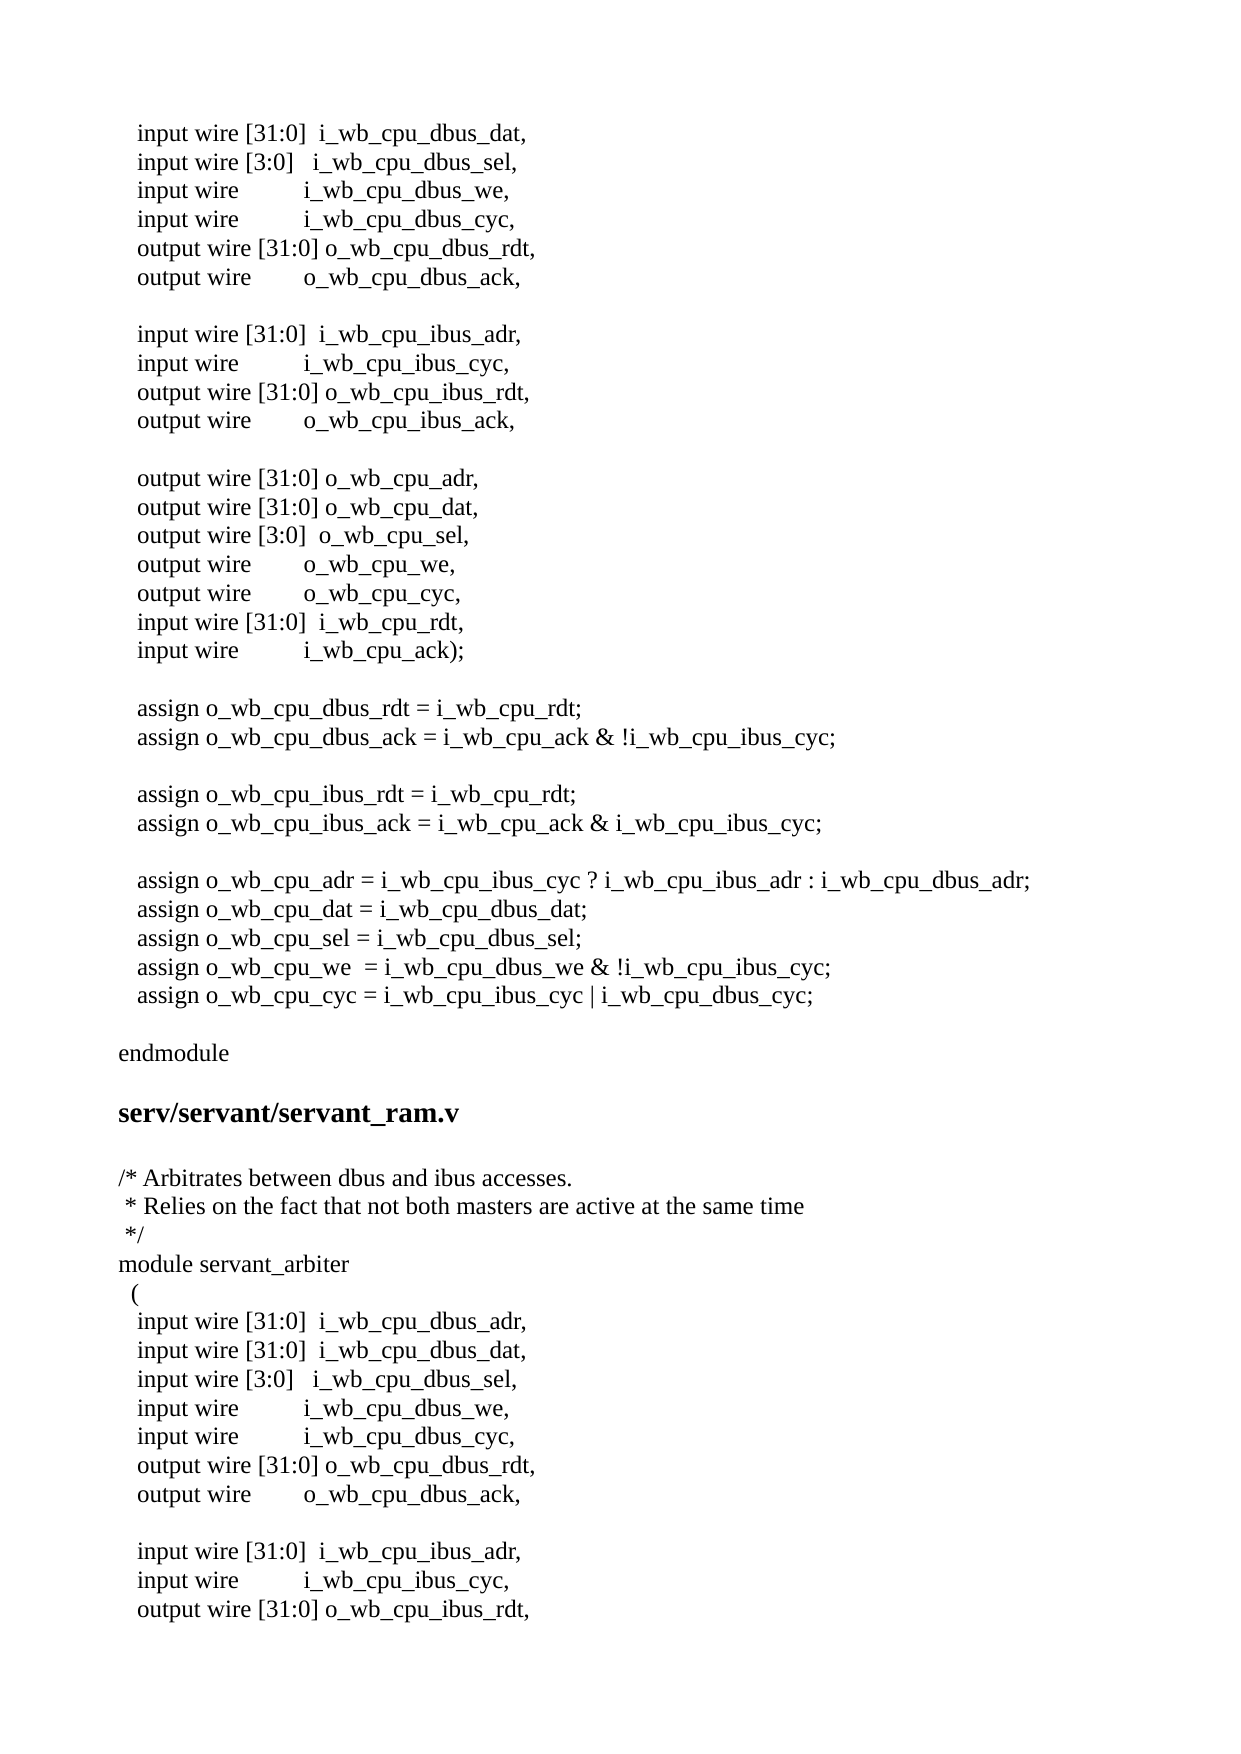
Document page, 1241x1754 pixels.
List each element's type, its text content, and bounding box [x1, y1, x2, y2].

text output wire [31:0] o_wb_cpu_dat, [118, 492, 1122, 521]
text output wire [31:0] o_wb_cpu_dbus_rdt, [118, 1450, 1122, 1479]
text output wire o_wb_cpu_dbus_ack, [118, 1479, 1122, 1508]
text input wire i_wb_cpu_dbus_we, [118, 176, 1122, 204]
text input wire i_wb_cpu_ibus_cyc, [118, 348, 1122, 377]
text serv/servant/servant_ram.v [118, 1096, 1122, 1129]
text input wire i_wb_cpu_dbus_cyc, [118, 204, 1122, 233]
text endmodule [118, 1038, 1122, 1067]
text output wire [31:0] o_wb_cpu_ibus_rdt, [118, 377, 1122, 406]
text assign o_wb_cpu_we = i_wb_cpu_dbus_we & !i_wb_cpu_ibus_cyc; [118, 952, 1122, 981]
text output wire o_wb_cpu_we, [118, 549, 1122, 578]
text output wire [3:0] o_wb_cpu_sel, [118, 521, 1122, 549]
text input wire [3:0] i_wb_cpu_dbus_sel, [118, 147, 1122, 176]
text input wire [31:0] i_wb_cpu_dbus_dat, [118, 1335, 1122, 1364]
text assign o_wb_cpu_cyc = i_wb_cpu_ibus_cyc | i_wb_cpu_dbus_cyc; [118, 981, 1122, 1009]
text input wire [31:0] i_wb_cpu_rdt, [118, 607, 1122, 636]
text output wire [31:0] o_wb_cpu_ibus_rdt, [118, 1594, 1122, 1623]
text output wire o_wb_cpu_ibus_ack, [118, 406, 1122, 434]
text input wire [31:0] i_wb_cpu_dbus_adr, [118, 1306, 1122, 1335]
text ( [118, 1278, 1122, 1306]
text input wire [31:0] i_wb_cpu_ibus_adr, [118, 319, 1122, 348]
text * Relies on the fact that not both masters are active at the same time [118, 1191, 1122, 1220]
text assign o_wb_cpu_dat = i_wb_cpu_dbus_dat; [118, 894, 1122, 923]
text /* Arbitrates between dbus and ibus accesses. [118, 1163, 1122, 1191]
text input wire i_wb_cpu_ibus_cyc, [118, 1565, 1122, 1594]
text input wire [31:0] i_wb_cpu_ibus_adr, [118, 1536, 1122, 1565]
text output wire o_wb_cpu_dbus_ack, [118, 262, 1122, 291]
text input wire i_wb_cpu_dbus_cyc, [118, 1421, 1122, 1450]
text assign o_wb_cpu_ibus_rdt = i_wb_cpu_rdt; [118, 779, 1122, 808]
text output wire o_wb_cpu_cyc, [118, 578, 1122, 607]
text output wire [31:0] o_wb_cpu_dbus_rdt, [118, 233, 1122, 262]
text assign o_wb_cpu_sel = i_wb_cpu_dbus_sel; [118, 923, 1122, 952]
text input wire i_wb_cpu_dbus_we, [118, 1393, 1122, 1421]
text */ [118, 1220, 1122, 1249]
text input wire [3:0] i_wb_cpu_dbus_sel, [118, 1364, 1122, 1393]
text assign o_wb_cpu_dbus_ack = i_wb_cpu_ack & !i_wb_cpu_ibus_cyc; [118, 722, 1122, 751]
text module servant_arbiter [118, 1249, 1122, 1278]
text assign o_wb_cpu_adr = i_wb_cpu_ibus_cyc ? i_wb_cpu_ibus_adr : i_wb_cpu_dbus_adr; [118, 866, 1122, 894]
text assign o_wb_cpu_dbus_rdt = i_wb_cpu_rdt; [118, 693, 1122, 722]
text output wire [31:0] o_wb_cpu_adr, [118, 463, 1122, 492]
text assign o_wb_cpu_ibus_ack = i_wb_cpu_ack & i_wb_cpu_ibus_cyc; [118, 808, 1122, 837]
text input wire [31:0] i_wb_cpu_dbus_dat, [118, 118, 1122, 147]
text input wire i_wb_cpu_ack); [118, 636, 1122, 664]
